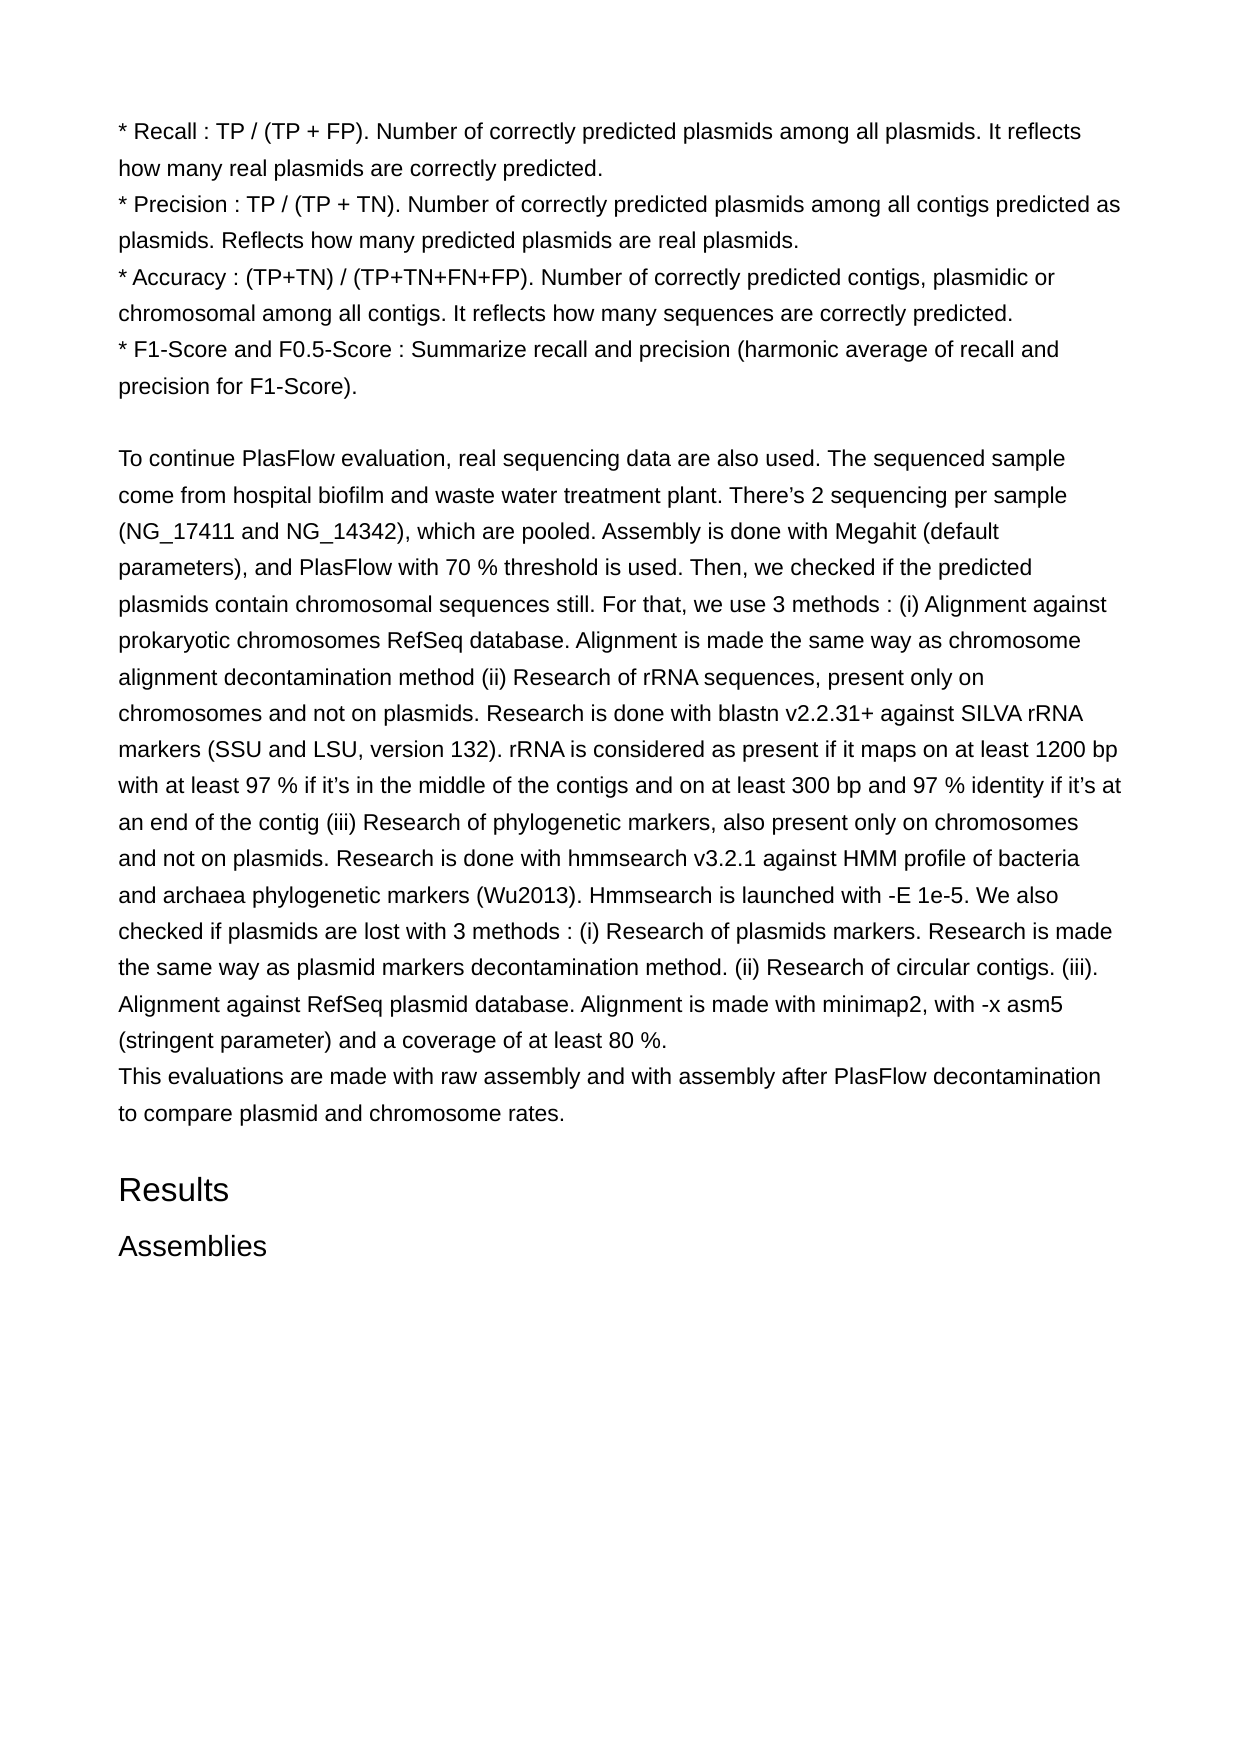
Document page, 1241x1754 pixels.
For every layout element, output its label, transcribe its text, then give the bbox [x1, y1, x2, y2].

text * Recall : TP / (TP + FP). Number of correctly predicted plasmids among all plasmids. It reflects how many real plasmids are correctly predicted. [118, 118, 1122, 181]
text * F1-Score and F0.5-Score : Summarize recall and precision (harmonic average of recall and precision for F1-Score). [118, 336, 1122, 399]
text * Accuracy : (TP+TN) / (TP+TN+FN+FP). Number of correctly predicted contigs, plasmidic or chromosomal among all contigs. It reflects how many sequences are correctly predicted. [118, 263, 1122, 326]
text This evaluations are made with raw assembly and with assembly after PlasFlow decontamination to compare plasmid and chromosome rates. [118, 1063, 1122, 1126]
text Assemblies [118, 1229, 1122, 1263]
text * Precision : TP / (TP + TN). Number of correctly predicted plasmids among all contigs predicted as plasmids. Reflects how many predicted plasmids are real plasmids. [118, 191, 1122, 253]
text Results [118, 1136, 1122, 1209]
text To continue PlasFlow evaluation, real sequencing data are also used. The sequenced sample come from hospital biofilm and waste water treatment plant. There’s 2 sequencing per sample (NG_17411 and NG_14342), which are pooled. Assembly is done with Megahit (default parameters), and PlasFlow with 70 % threshold is used. Then, we checked if the predicted plasmids contain chromosomal sequences still. For that, we use 3 methods : (i) Alignment against prokaryotic chromosomes RefSeq database. Alignment is made the same way as chromosome alignment decontamination method (ii) Research of rRNA sequences, present only on chromosomes and not on plasmids. Research is done with blastn v2.2.31+ against SILVA rRNA markers (SSU and LSU, version 132). rRNA is considered as present if it maps on at least 1200 bp with at least 97 % if it’s in the middle of the contigs and on at least 300 bp and 97 % identity if it’s at an end of the contig (iii) Research of phylogenetic markers, also present only on chromosomes and not on plasmids. Research is done with hmmsearch v3.2.1 against HMM profile of bacteria and archaea phylogenetic markers (Wu2013). Hmmsearch is launched with -E 1e-5. We also checked if plasmids are lost with 3 methods : (i) Research of plasmids markers. Research is made the same way as plasmid markers decontamination method. (ii) Research of circular contigs. (iii). Alignment against RefSeq plasmid database. Alignment is made with minimap2, with -x asm5 (stringent parameter) and a coverage of at least 80 %. [118, 445, 1122, 1053]
